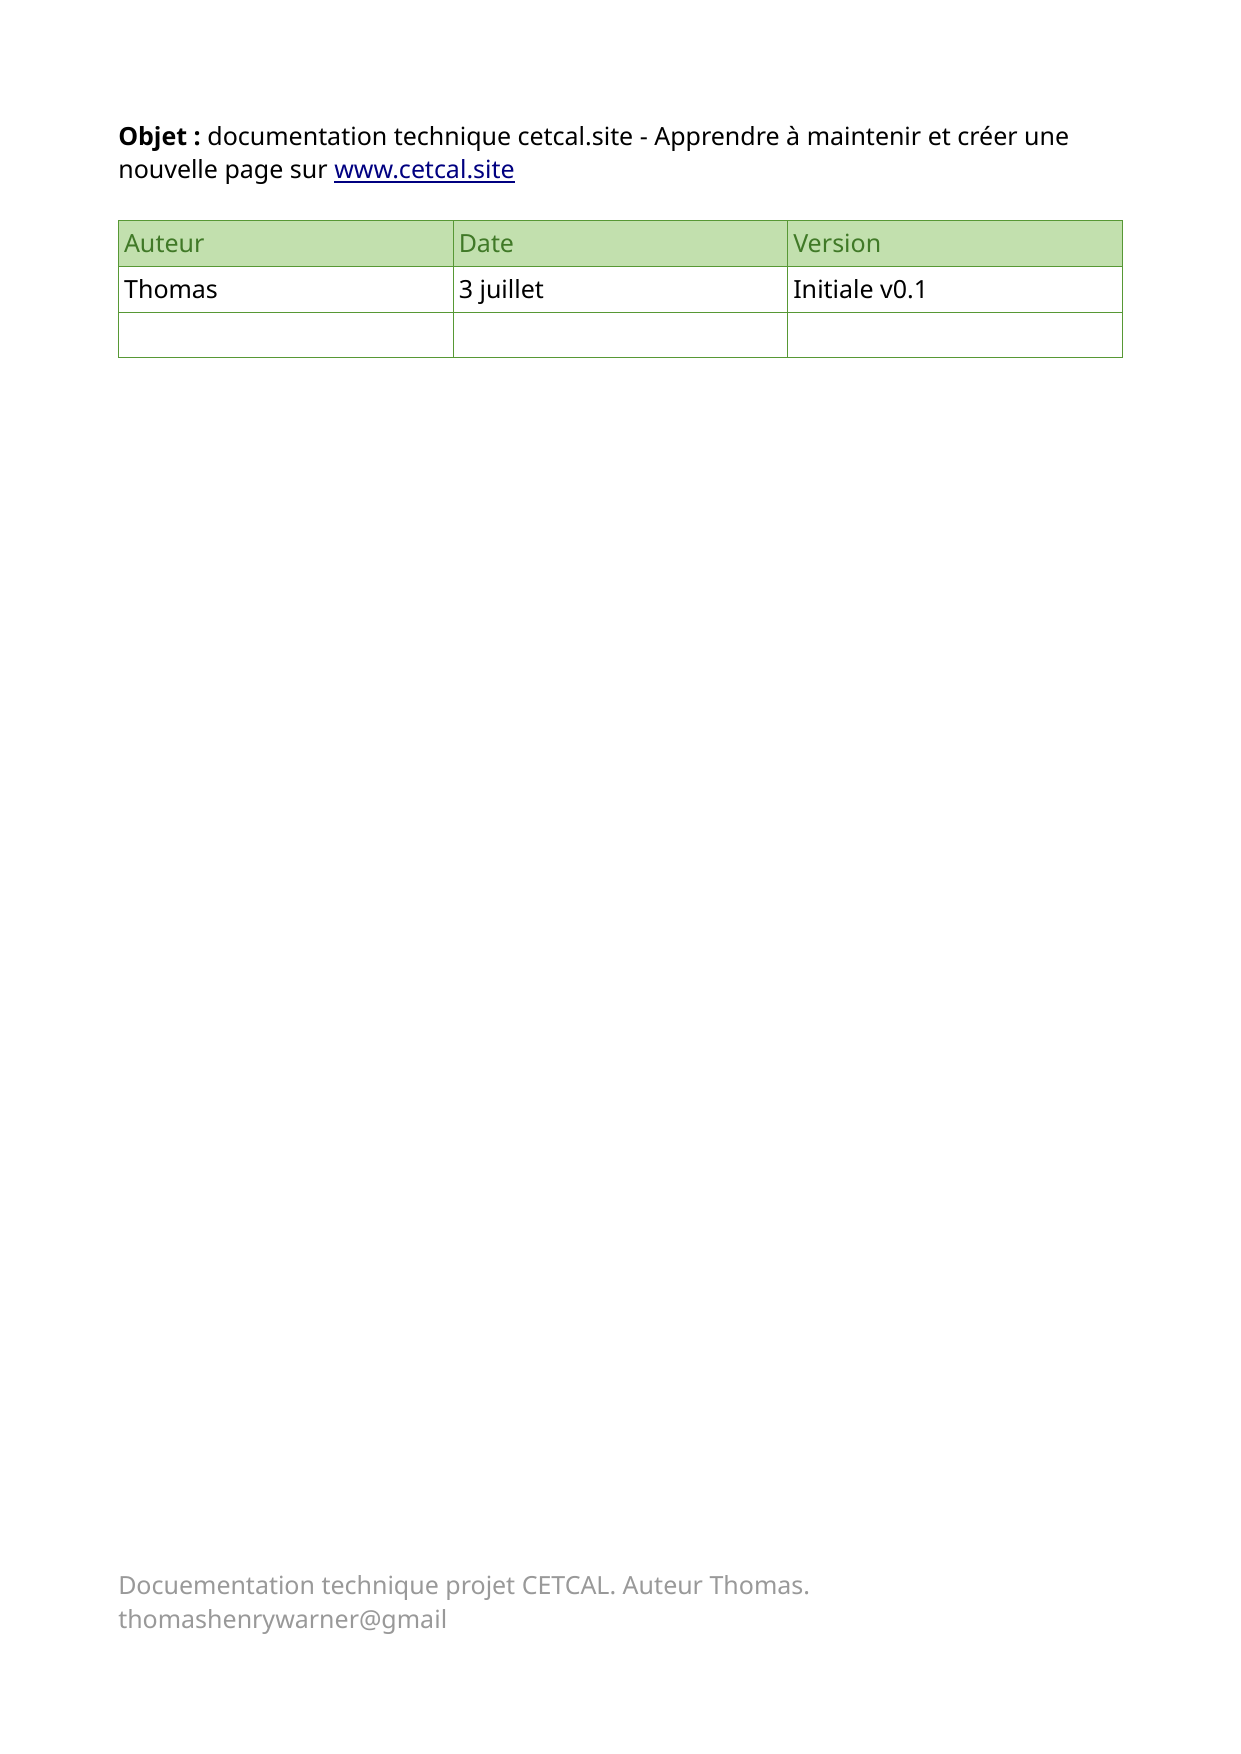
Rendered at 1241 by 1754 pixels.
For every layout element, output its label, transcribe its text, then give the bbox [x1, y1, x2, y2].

table_cell [454, 313, 787, 357]
table_header Auteur [119, 221, 453, 266]
text Objet : documentation technique cetcal.site - Apprendre à maintenir et créer une nouvelle page sur www.cetcal.site [118, 118, 1122, 186]
table_cell [119, 313, 453, 357]
table_header Date [454, 221, 787, 266]
table_header Version [788, 221, 1122, 266]
table_cell Thomas [119, 267, 453, 312]
table_cell 3 juillet [454, 267, 787, 312]
table_cell [788, 313, 1122, 357]
table_cell Initiale v0.1 [788, 267, 1122, 312]
